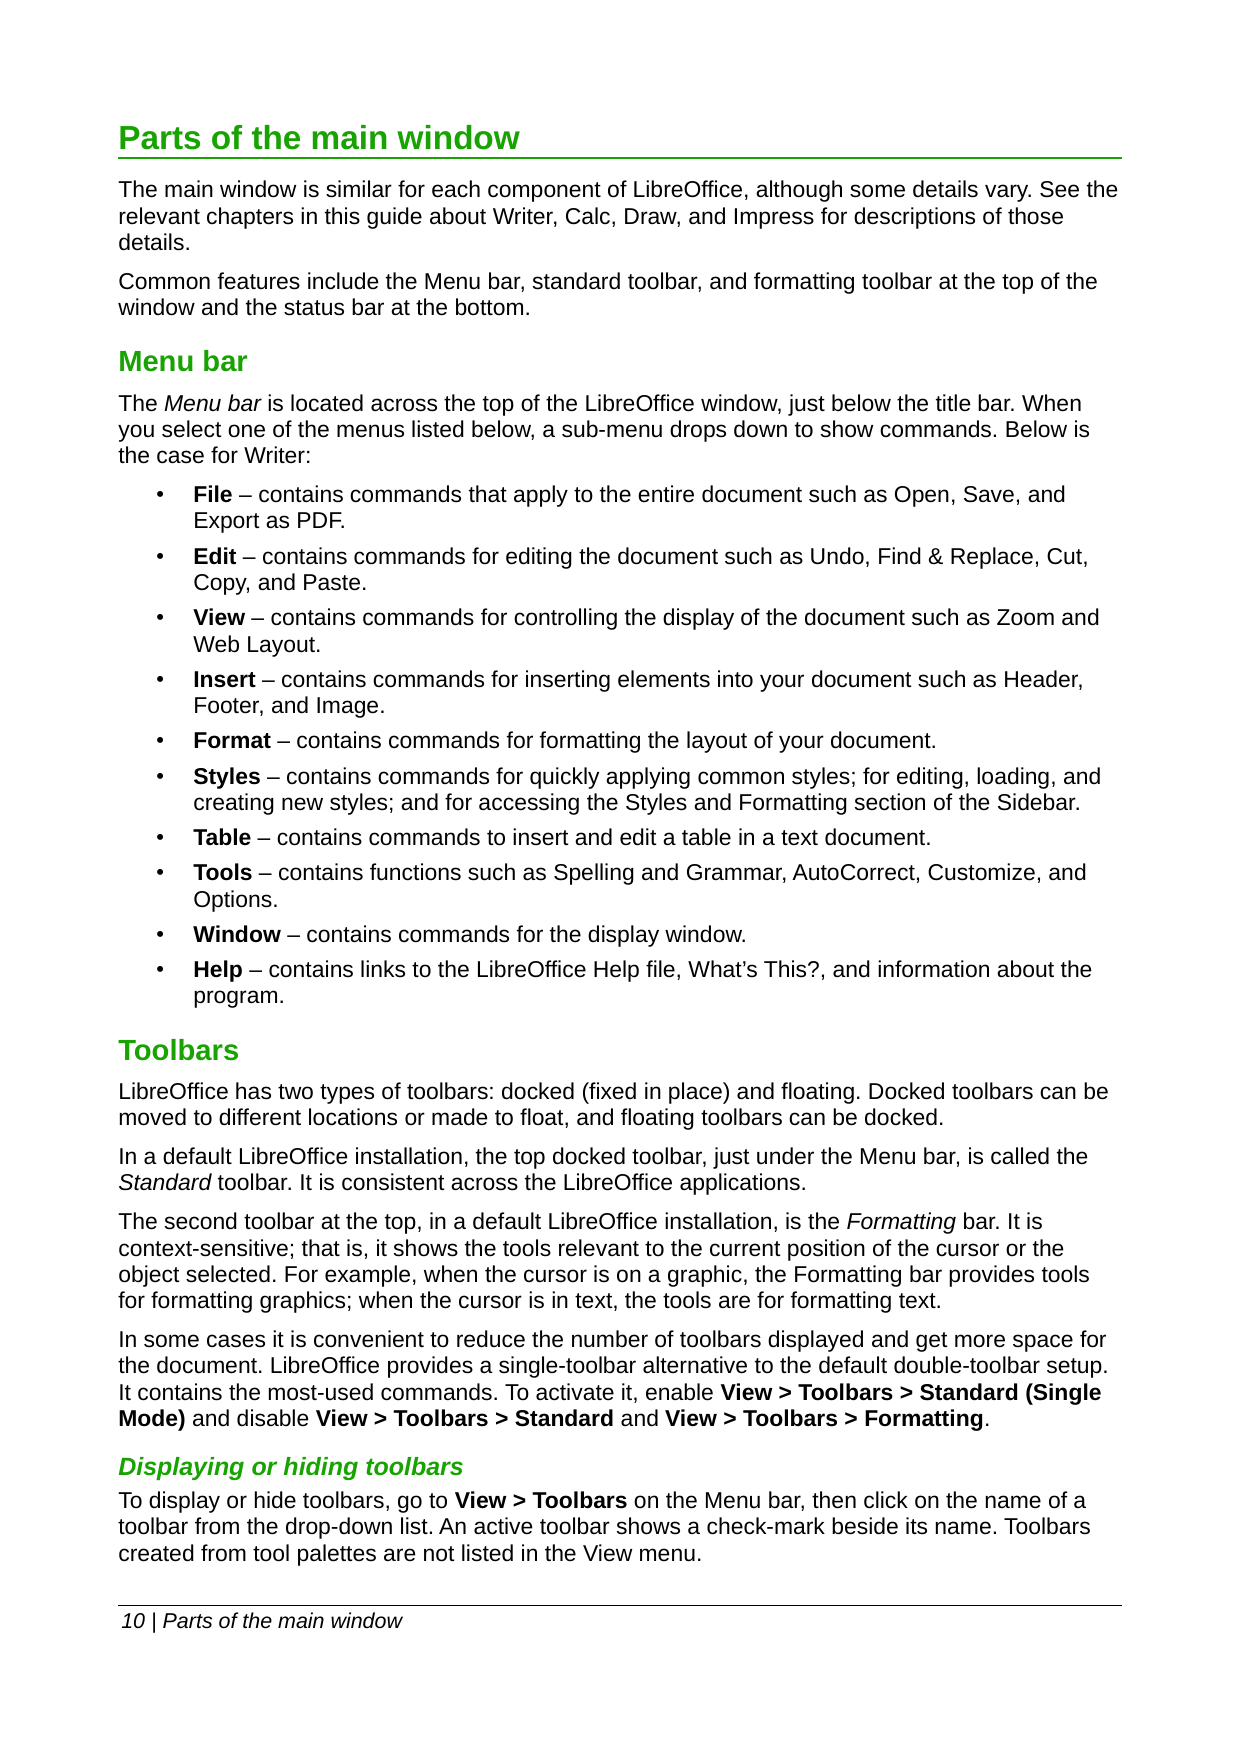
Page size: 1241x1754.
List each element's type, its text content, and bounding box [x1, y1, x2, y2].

text The Menu bar is located across the top of the LibreOffice window, just below the title bar. When you select one of the menus listed below, a sub-menu drops down to show commands. Below is the case for Writer: [118, 389, 1122, 469]
list Insert – contains commands for inserting elements into your document such as Header, Footer, and Image. [156, 666, 1122, 718]
list Edit – contains commands for editing the document such as Undo, Find & Replace, Cut, Copy, and Paste. [156, 543, 1122, 595]
text In a default LibreOffice installation, the top docked toolbar, just under the Menu bar, is called the Standard toolbar. It is consistent across the LibreOffice applications. [118, 1143, 1122, 1196]
subtitle Parts of the main window [118, 118, 1122, 157]
subtitle Menu bar [118, 344, 1122, 378]
text In some cases it is convenient to reduce the number of toolbars displayed and get more space for the document. LibreOffice provides a single-toolbar alternative to the default double-toolbar setup. It contains the most-used commands. To activate it, enable View > Toolbars > Standard (Single Mode) and disable View > Toolbars > Standard and View > Toolbars > Formatting. [118, 1326, 1122, 1432]
list Tools – contains functions such as Spelling and Grammar, AutoCorrect, Customize, and Options. [156, 859, 1122, 912]
list View – contains commands for controlling the display of the document such as Zoom and Web Layout. [156, 604, 1122, 657]
subtitle Displaying or hiding toolbars [118, 1452, 1122, 1481]
list Format – contains commands for formatting the layout of your document. [156, 727, 1122, 754]
list Window – contains commands for the display window. [156, 921, 1122, 947]
text The second toolbar at the top, in a default LibreOffice installation, is the Formatting bar. It is context-sensitive; that is, it shows the tools relevant to the current position of the cursor or the object selected. For example, when the cursor is on a graphic, the Formatting bar provides tools for formatting graphics; when the cursor is in text, the tools are for formatting text. [118, 1208, 1122, 1314]
list Styles – contains commands for quickly applying common styles; for editing, loading, and creating new styles; and for accessing the Styles and Formatting section of the Sidebar. [156, 763, 1122, 815]
subtitle Toolbars [118, 1032, 1122, 1066]
text LibreOffice has two types of toolbars: docked (fixed in place) and floating. Docked toolbars can be moved to different locations or made to float, and floating toolbars can be docked. [118, 1078, 1122, 1131]
list Table – contains commands to insert and edit a table in a text document. [156, 824, 1122, 851]
list Help – contains links to the LibreOffice Help file, What’s This?, and information about the program. [156, 956, 1122, 1009]
text The main window is similar for each component of LibreOffice, although some details vary. See the relevant chapters in this guide about Writer, Calc, Draw, and Impress for descriptions of those details. [118, 176, 1122, 255]
text To display or hide toolbars, go to View > Toolbars on the Menu bar, then click on the name of a toolbar from the drop-down list. An active toolbar shows a check-mark beside its name. Toolbars created from tool palettes are not listed in the View menu. [118, 1487, 1122, 1566]
text Common features include the Menu bar, standard toolbar, and formatting toolbar at the top of the window and the status bar at the bottom. [118, 268, 1122, 321]
list File – contains commands that apply to the entire document such as Open, Save, and Export as PDF. [156, 481, 1122, 534]
